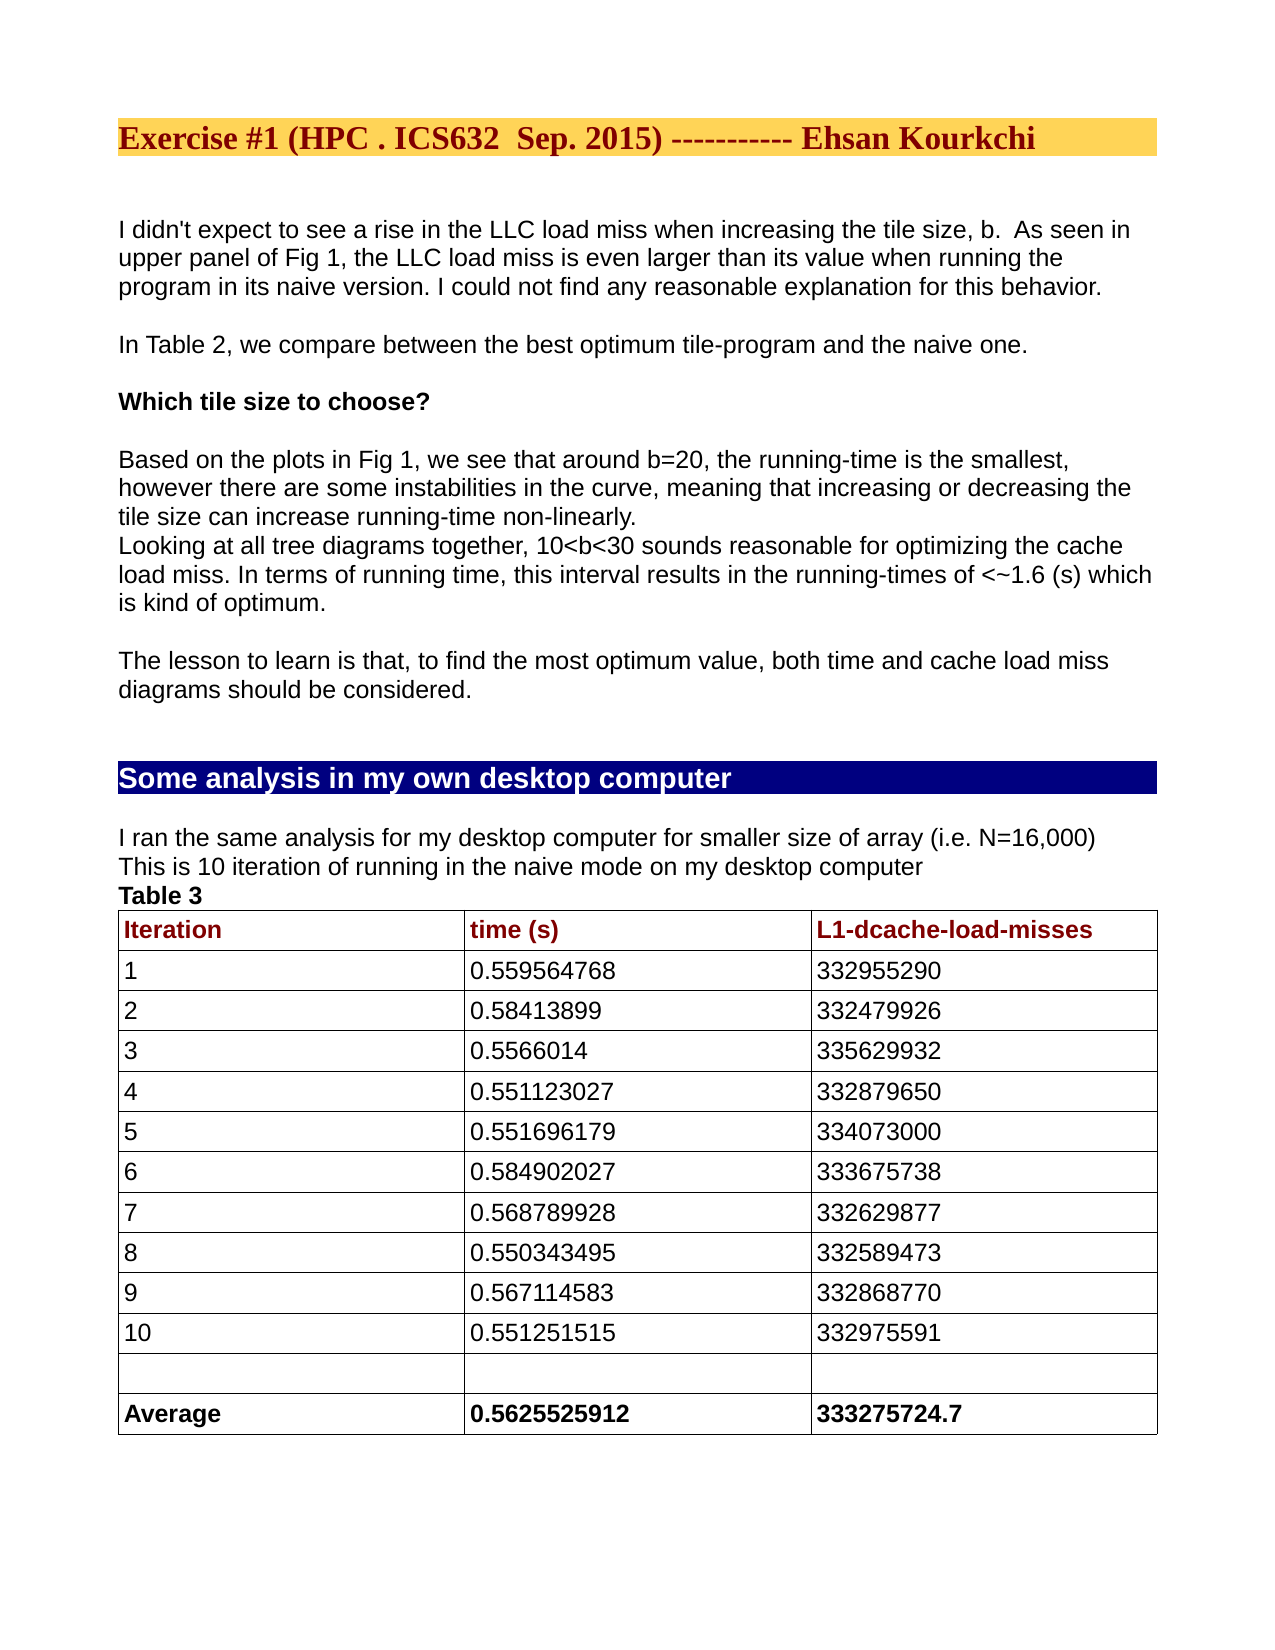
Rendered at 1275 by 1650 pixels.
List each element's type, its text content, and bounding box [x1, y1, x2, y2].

table_header Iteration [119, 911, 464, 950]
text Based on the plots in Fig 1, we see that around b=20, the running-time is the smallest, however there are some instabilities in the curve, meaning that increasing or decreasing the tile size can increase running-time non-linearly. [118, 445, 1157, 531]
table_cell [119, 1354, 464, 1393]
table_cell 6 [119, 1152, 464, 1192]
text I ran the same analysis for my desktop computer for smaller size of array (i.e. N=16,000) [118, 823, 1157, 852]
text The lesson to learn is that, to find the most optimum value, both time and cache load miss diagrams should be considered. [118, 646, 1157, 703]
table_cell 1 [119, 951, 464, 990]
table_cell [812, 1354, 1157, 1393]
text Some analysis in my own desktop computer [118, 761, 1157, 794]
table_cell 0.568789928 [465, 1193, 811, 1232]
table_cell 332879650 [812, 1072, 1157, 1111]
table_cell 2 [119, 991, 464, 1030]
table_cell Average [119, 1394, 464, 1433]
table_cell 332589473 [812, 1233, 1157, 1272]
table_cell 8 [119, 1233, 464, 1272]
table_cell 0.559564768 [465, 951, 811, 990]
table_cell 4 [119, 1072, 464, 1111]
text I didn't expect to see a rise in the LLC load miss when increasing the tile size, b. As seen in upper panel of Fig 1, the LLC load miss is even larger than its value when running the program in its naive version. I could not find any reasonable explanation for this behavior. [118, 215, 1157, 301]
text This is 10 iteration of running in the naive mode on my desktop computer [118, 852, 1157, 881]
table_cell 10 [119, 1314, 464, 1353]
table_cell 0.551123027 [465, 1072, 811, 1111]
table_cell 0.5625525912 [465, 1394, 811, 1433]
table_cell 0.550343495 [465, 1233, 811, 1272]
table_cell 332868770 [812, 1273, 1157, 1313]
table_cell 334073000 [812, 1112, 1157, 1151]
text In Table 2, we compare between the best optimum tile-program and the naive one. [118, 330, 1157, 358]
table_cell 0.5566014 [465, 1031, 811, 1071]
text Which tile size to choose? [118, 387, 1157, 416]
table_cell 335629932 [812, 1031, 1157, 1071]
table_header time (s) [465, 911, 811, 950]
table_cell 5 [119, 1112, 464, 1151]
table_cell 0.551251515 [465, 1314, 811, 1353]
text Looking at all tree diagrams together, 10<b<30 sounds reasonable for optimizing the cache load miss. In terms of running time, this interval results in the running-times of <~1.6 (s) which is kind of optimum. [118, 531, 1157, 617]
table_cell 332629877 [812, 1193, 1157, 1232]
table_cell 0.58413899 [465, 991, 811, 1030]
table_cell 9 [119, 1273, 464, 1313]
table_cell 0.567114583 [465, 1273, 811, 1313]
table_cell 332975591 [812, 1314, 1157, 1353]
table_cell 332955290 [812, 951, 1157, 990]
table_cell 333675738 [812, 1152, 1157, 1192]
table_cell [465, 1354, 811, 1393]
table_cell 7 [119, 1193, 464, 1232]
table_cell 332479926 [812, 991, 1157, 1030]
text Table 3 [118, 881, 1157, 909]
table_cell 3 [119, 1031, 464, 1071]
table_cell 333275724.7 [812, 1394, 1157, 1433]
table_cell 0.584902027 [465, 1152, 811, 1192]
table_cell 0.551696179 [465, 1112, 811, 1151]
table_header L1-dcache-load-misses [812, 911, 1157, 950]
